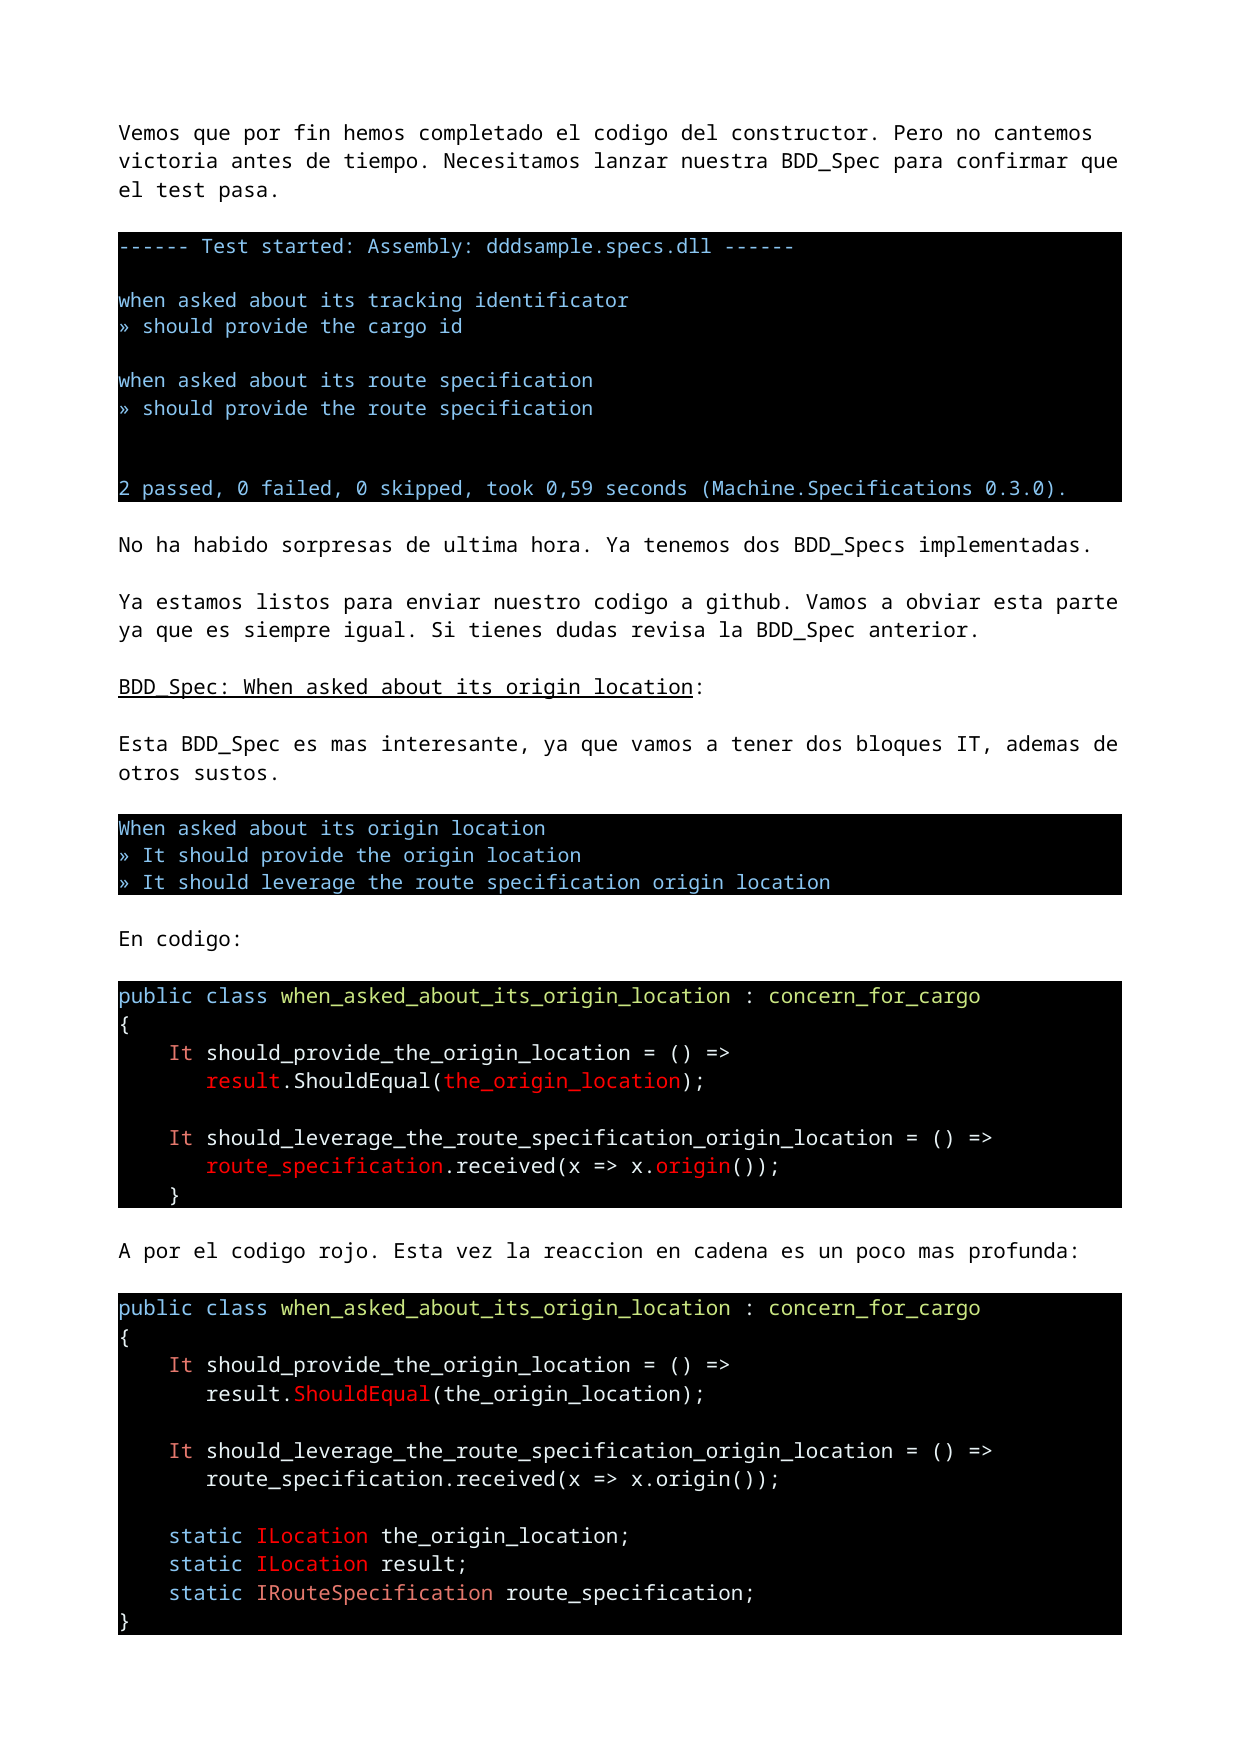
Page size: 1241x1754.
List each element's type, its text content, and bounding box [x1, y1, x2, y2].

text route_specification.received(x => x.origin()); [118, 1464, 1122, 1493]
text public class when_asked_about_its_origin_location : concern_for_cargo [118, 1293, 1122, 1322]
text En codigo: [118, 924, 1122, 952]
text ------ Test started: Assembly: dddsample.specs.dll ------ [118, 232, 1122, 259]
text It should_provide_the_origin_location = () => [118, 1350, 1122, 1379]
text When asked about its origin location [118, 814, 1122, 841]
text A por el codigo rojo. Esta vez la reaccion en cadena es un poco mas profunda: [118, 1237, 1122, 1265]
text » It should provide the origin location [118, 841, 1122, 868]
text It should_leverage_the_route_specification_origin_location = () => [118, 1123, 1122, 1151]
text static IRouteSpecification route_specification; [118, 1578, 1122, 1606]
text static ILocation result; [118, 1549, 1122, 1578]
text 2 passed, 0 failed, 0 skipped, took 0,59 seconds (Machine.Specifications 0.3.0). [118, 475, 1122, 502]
text when asked about its tracking identificator [118, 286, 1122, 313]
text It should_provide_the_origin_location = () => [118, 1038, 1122, 1066]
text No ha habido sorpresas de ultima hora. Ya tenemos dos BDD_Specs implementadas. [118, 530, 1122, 558]
text BDD_Spec: When asked about its origin location: [118, 672, 1122, 701]
text » should provide the cargo id [118, 313, 1122, 340]
text { [118, 1009, 1122, 1038]
text » should provide the route specification [118, 394, 1122, 421]
text Ya estamos listos para enviar nuestro codigo a github. Vamos a obviar esta parte ya que es siempre igual. Si tienes dudas revisa la BDD_Spec anterior. [118, 587, 1122, 644]
text public class when_asked_about_its_origin_location : concern_for_cargo [118, 981, 1122, 1009]
text Esta BDD_Spec es mas interesante, ya que vamos a tener dos bloques IT, ademas de otros sustos. [118, 729, 1122, 786]
text when asked about its route specification [118, 367, 1122, 394]
text It should_leverage_the_route_specification_origin_location = () => [118, 1436, 1122, 1464]
text result.ShouldEqual(the_origin_location); [118, 1066, 1122, 1094]
text static ILocation the_origin_location; [118, 1521, 1122, 1549]
text » It should leverage the route specification origin location [118, 868, 1122, 895]
text { [118, 1322, 1122, 1350]
text Vemos que por fin hemos completado el codigo del constructor. Pero no cantemos victoria antes de tiempo. Necesitamos lanzar nuestra BDD_Spec para confirmar que el test pasa. [118, 118, 1122, 203]
text result.ShouldEqual(the_origin_location); [118, 1379, 1122, 1407]
text } [118, 1180, 1122, 1208]
text } [118, 1606, 1122, 1635]
text route_specification.received(x => x.origin()); [118, 1151, 1122, 1180]
